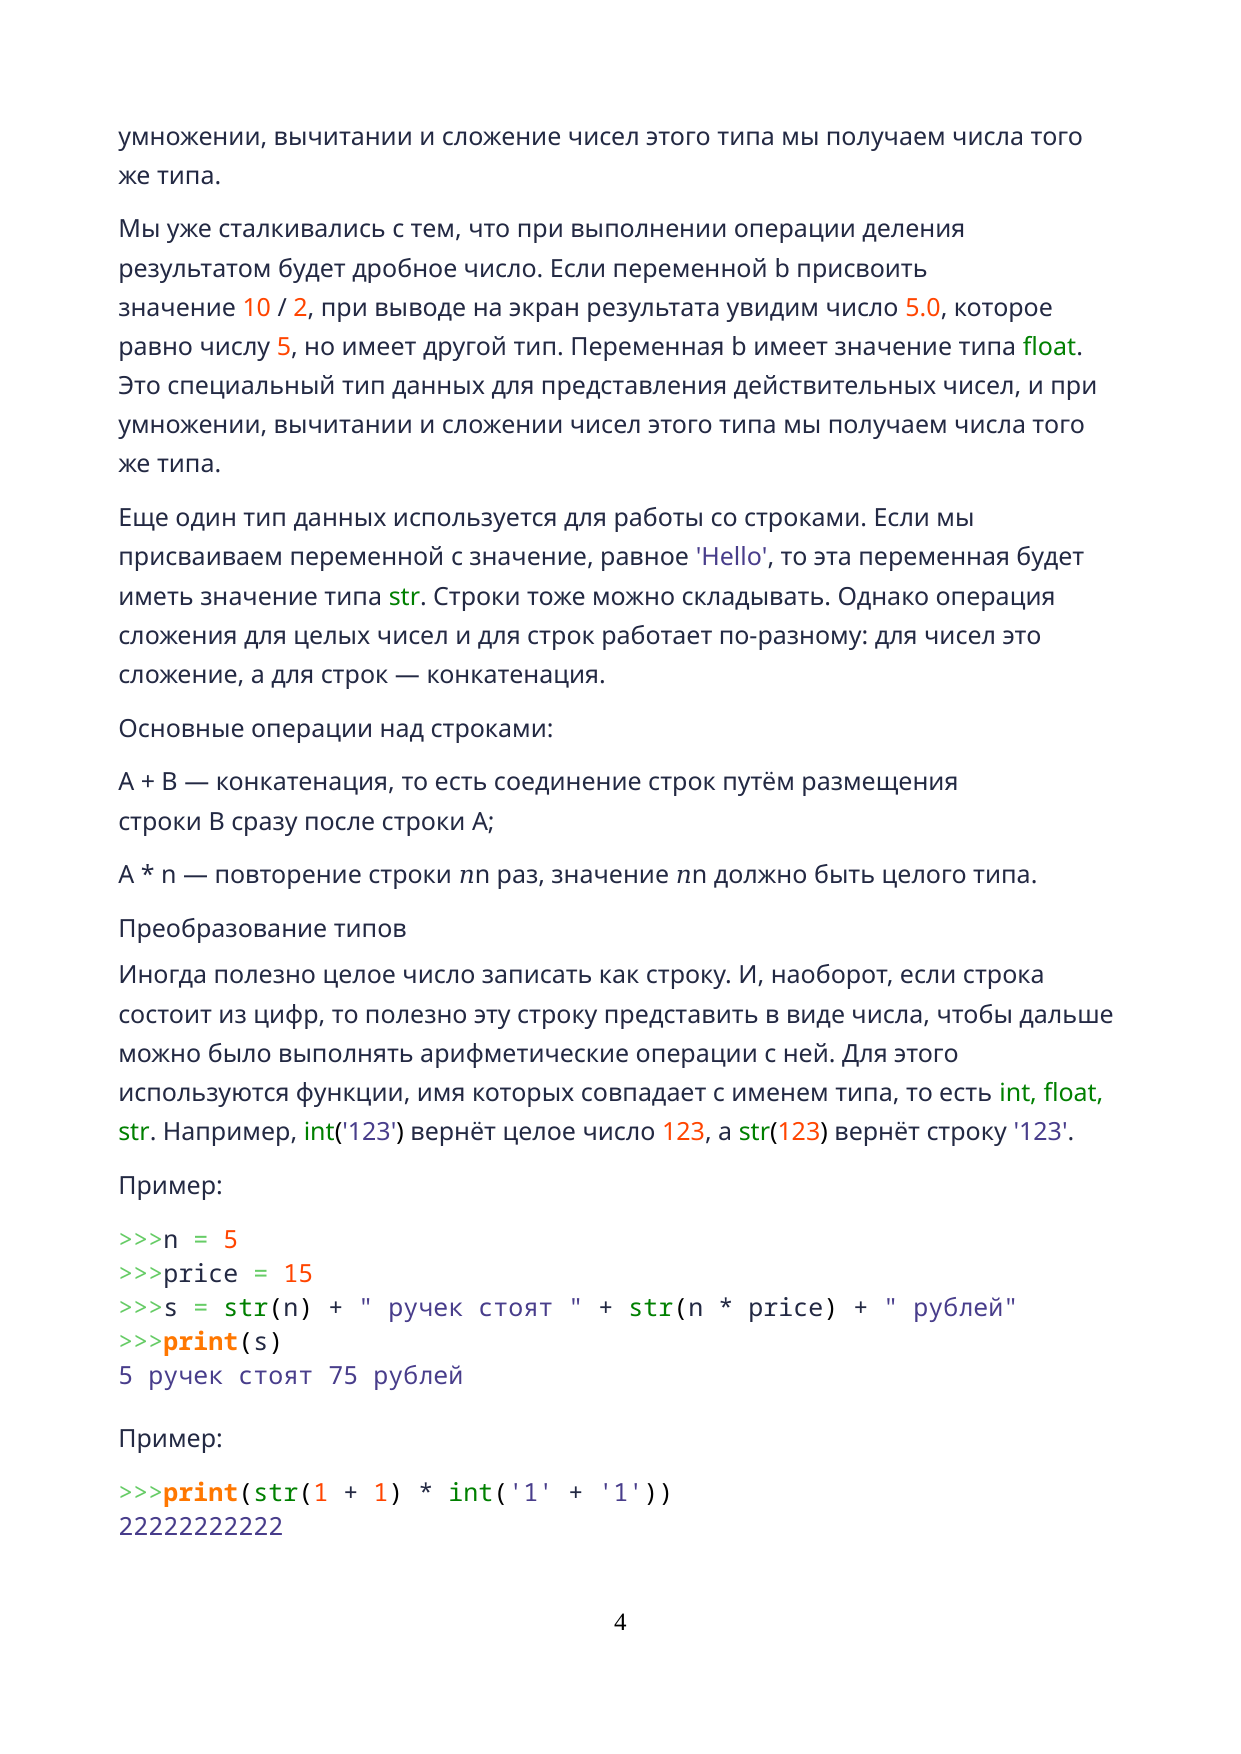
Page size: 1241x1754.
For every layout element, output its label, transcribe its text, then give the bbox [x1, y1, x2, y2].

text Мы уже сталкивались с тем, что при выполнении операции деления результатом будет дробное число. Если переменной b присвоить значение 10 / 2, при выводе на экран результата увидим число 5.0, которое равно числу 5, но имеет другой тип. Переменная b имеет значение типа float. Это специальный тип данных для представления действительных чисел, и при умножении, вычитании и сложении чисел этого типа мы получаем числа того же типа. [118, 211, 1122, 480]
text >>>print(str(1 + 1) * int('1' + '1')) [118, 1475, 1122, 1509]
text Еще один тип данных используется для работы со строками. Если мы присваиваем переменной с значение, равное 'Hello', то эта переменная будет иметь значение типа str. Строки тоже можно складывать. Однако операция сложения для целых чисел и для строк работает по-разному: для чисел это сложение, а для строк — конкатенация. [118, 500, 1122, 691]
text Основные операции над строками: [118, 710, 1122, 744]
text 22222222222 [118, 1509, 1122, 1543]
text >>>print(s) [118, 1323, 1122, 1358]
text 5 ручек стоят 75 рублей [118, 1358, 1122, 1392]
text >>>s = str(n) + " ручек стоят " + str(n * price) + " рублей" [118, 1289, 1122, 1323]
text умножении, вычитании и сложение чисел этого типа мы получаем числа того же типа. [118, 118, 1122, 191]
text Пример: [118, 1421, 1122, 1455]
subtitle Преобразование типов [118, 911, 1122, 945]
text Пример: [118, 1168, 1122, 1202]
text >>>price = 15 [118, 1255, 1122, 1289]
text A * n — повторение строки 𝑛n раз, значение 𝑛n должно быть целого типа. [118, 857, 1122, 891]
text Иногда полезно целое число записать как строку. И, наоборот, если строка состоит из цифр, то полезно эту строку представить в виде числа, чтобы дальше можно было выполнять арифметические операции с ней. Для этого используются функции, имя которых совпадает с именем типа, то есть int, float, str. Например, int('123') вернёт целое число 123, а str(123) вернёт строку '123'. [118, 957, 1122, 1148]
text A + B — конкатенация, то есть соединение строк путём размещения строки B сразу после строки A; [118, 764, 1122, 837]
text >>>n = 5 [118, 1221, 1122, 1255]
